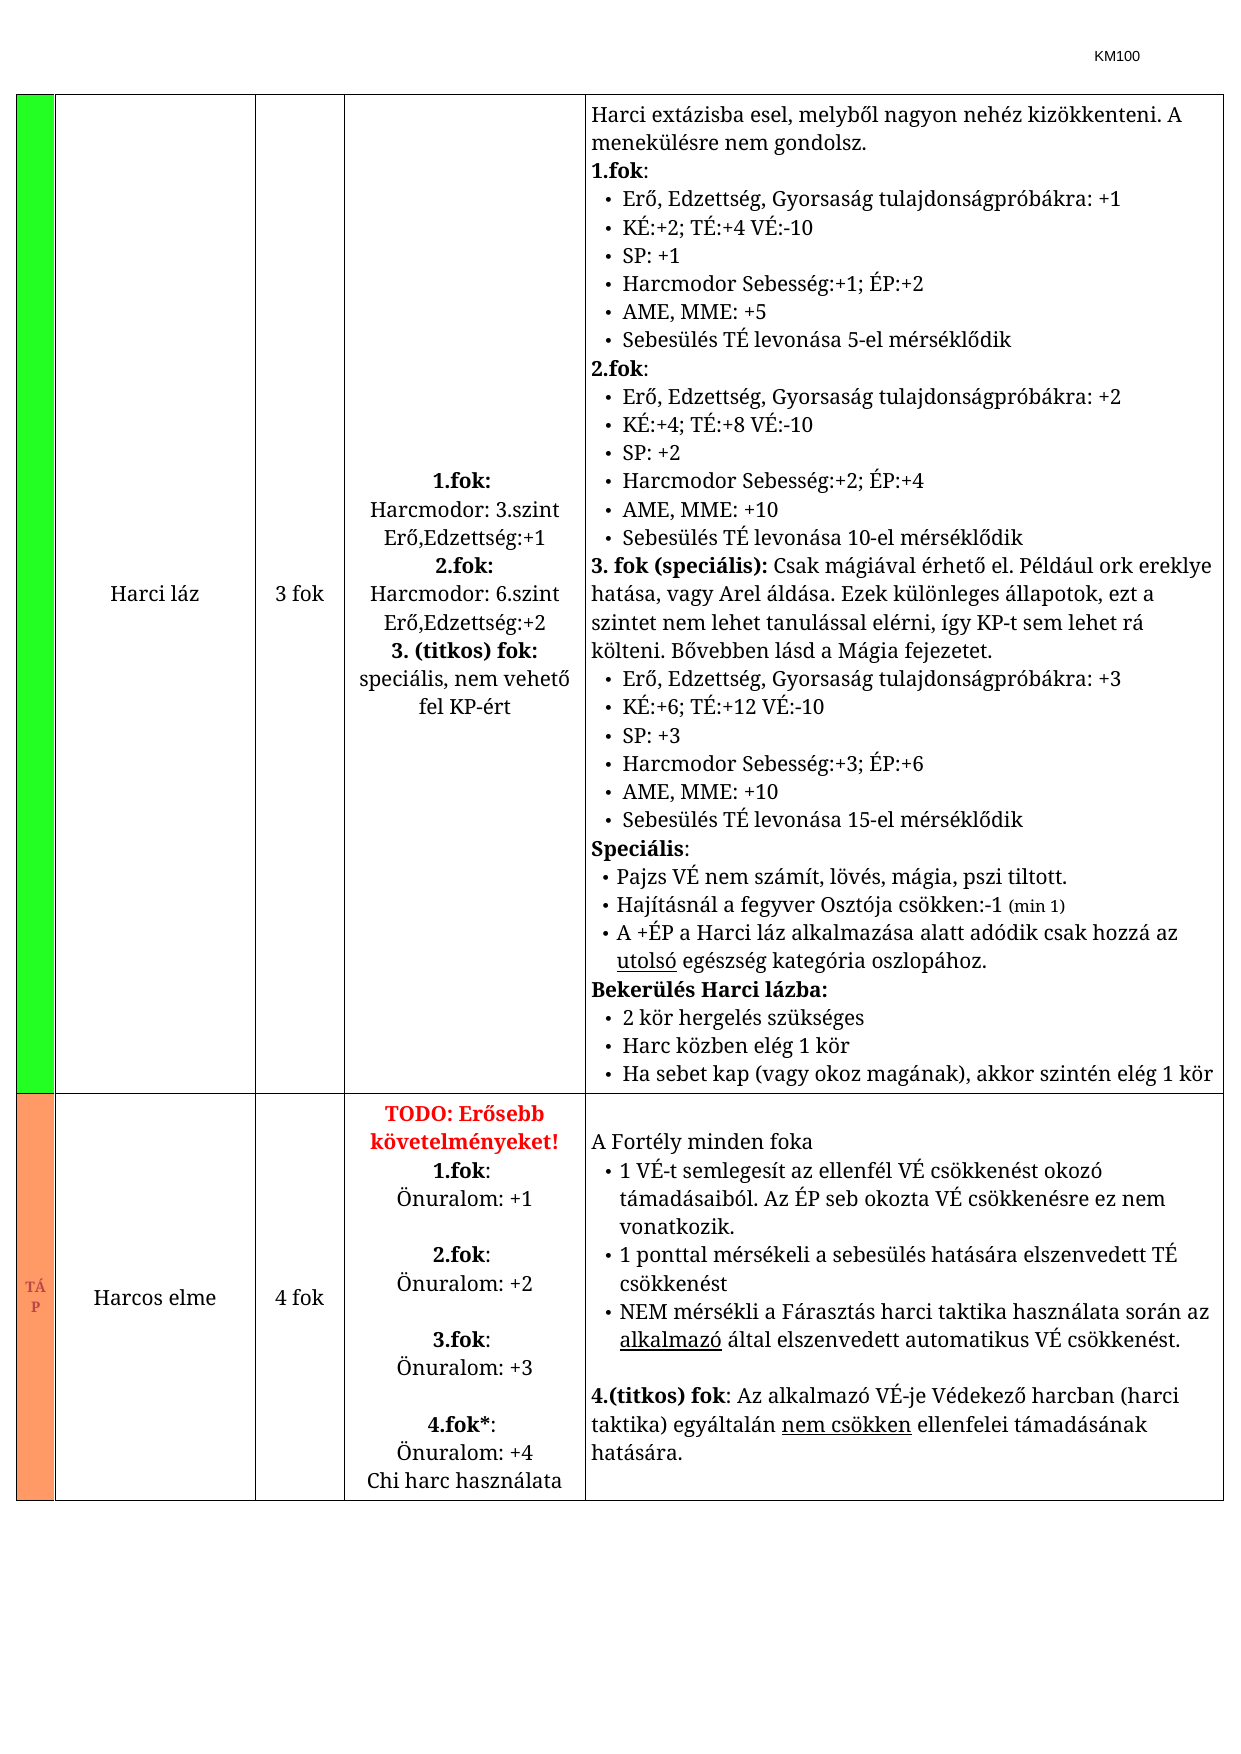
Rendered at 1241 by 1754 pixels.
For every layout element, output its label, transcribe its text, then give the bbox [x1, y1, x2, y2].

table_header Harci extázisba esel, melyből nagyon nehéz kizökkenteni. A menekülésre nem gondolsz. 1.fok: Erő, Edzettség, Gyorsaság tulajdonságpróbákra: +1 KÉ:+2; TÉ:+4 VÉ:-10 SP: +1 Harcmodor Sebesség:+1; ÉP:+2 AME, MME: +5 Sebesülés TÉ levonása 5-el mérséklődik 2.fok: Erő, Edzettség, Gyorsaság tulajdonságpróbákra: +2 KÉ:+4; TÉ:+8 VÉ:-10 SP: +2 Harcmodor Sebesség:+2; ÉP:+4 AME, MME: +10 Sebesülés TÉ levonása 10-el mérséklődik 3. fok (speciális): Csak mágiával érhető el. Például ork ereklye hatása, vagy Arel áldása. Ezek különleges állapotok, ezt a szintet nem lehet tanulással elérni, így KP-t sem lehet rá költeni. Bővebben lásd a Mágia fejezetet. Erő, Edzettség, Gyorsaság tulajdonságpróbákra: +3 KÉ:+6; TÉ:+12 VÉ:-10 SP: +3 Harcmodor Sebesség:+3; ÉP:+6 AME, MME: +10 Sebesülés TÉ levonása 15-el mérséklődik Speciális: Pajzs VÉ nem számít, lövés, mágia, pszi tiltott. Hajításnál a fegyver Osztója csökken:-1 (min 1) A +ÉP a Harci láz alkalmazása alatt adódik csak hozzá az utolsó egészség kategória oszlopához. Bekerülés Harci lázba: 2 kör hergelés szükséges Harc közben elég 1 kör Ha sebet kap (vagy okoz magának), akkor szintén elég 1 kör [586, 95, 1223, 1093]
table_header Harci láz [56, 95, 255, 1093]
table_cell TÁP [17, 1094, 54, 1500]
table_header 3 fok [256, 95, 344, 1093]
table_cell A Fortély minden foka 1 VÉ-t semlegesít az ellenfél VÉ csökkenést okozó támadásaiból. Az ÉP seb okozta VÉ csökkenésre ez nem vonatkozik. 1 ponttal mérsékeli a sebesülés hatására elszenvedett TÉ csökkenést NEM mérsékli a Fárasztás harci taktika használata során az alkalmazó által elszenvedett automatikus VÉ csökkenést. 4.(titkos) fok: Az alkalmazó VÉ-je Védekező harcban (harci taktika) egyáltalán nem csökken ellenfelei támadásának hatására. [586, 1094, 1223, 1500]
table_cell 4 fok [256, 1094, 344, 1500]
table_header [17, 95, 54, 1093]
table_header 1.fok: Harcmodor: 3.szint Erő,Edzettség:+1 2.fok: Harcmodor: 6.szint Erő,Edzettség:+2 3. (titkos) fok: speciális, nem vehető fel KP-ért [345, 95, 585, 1093]
table_cell TODO: Erősebb követelményeket! 1.fok: Önuralom: +1 2.fok: Önuralom: +2 3.fok: Önuralom: +3 4.fok*: Önuralom: +4 Chi harc használata [345, 1094, 585, 1500]
table_cell Harcos elme [56, 1094, 255, 1500]
